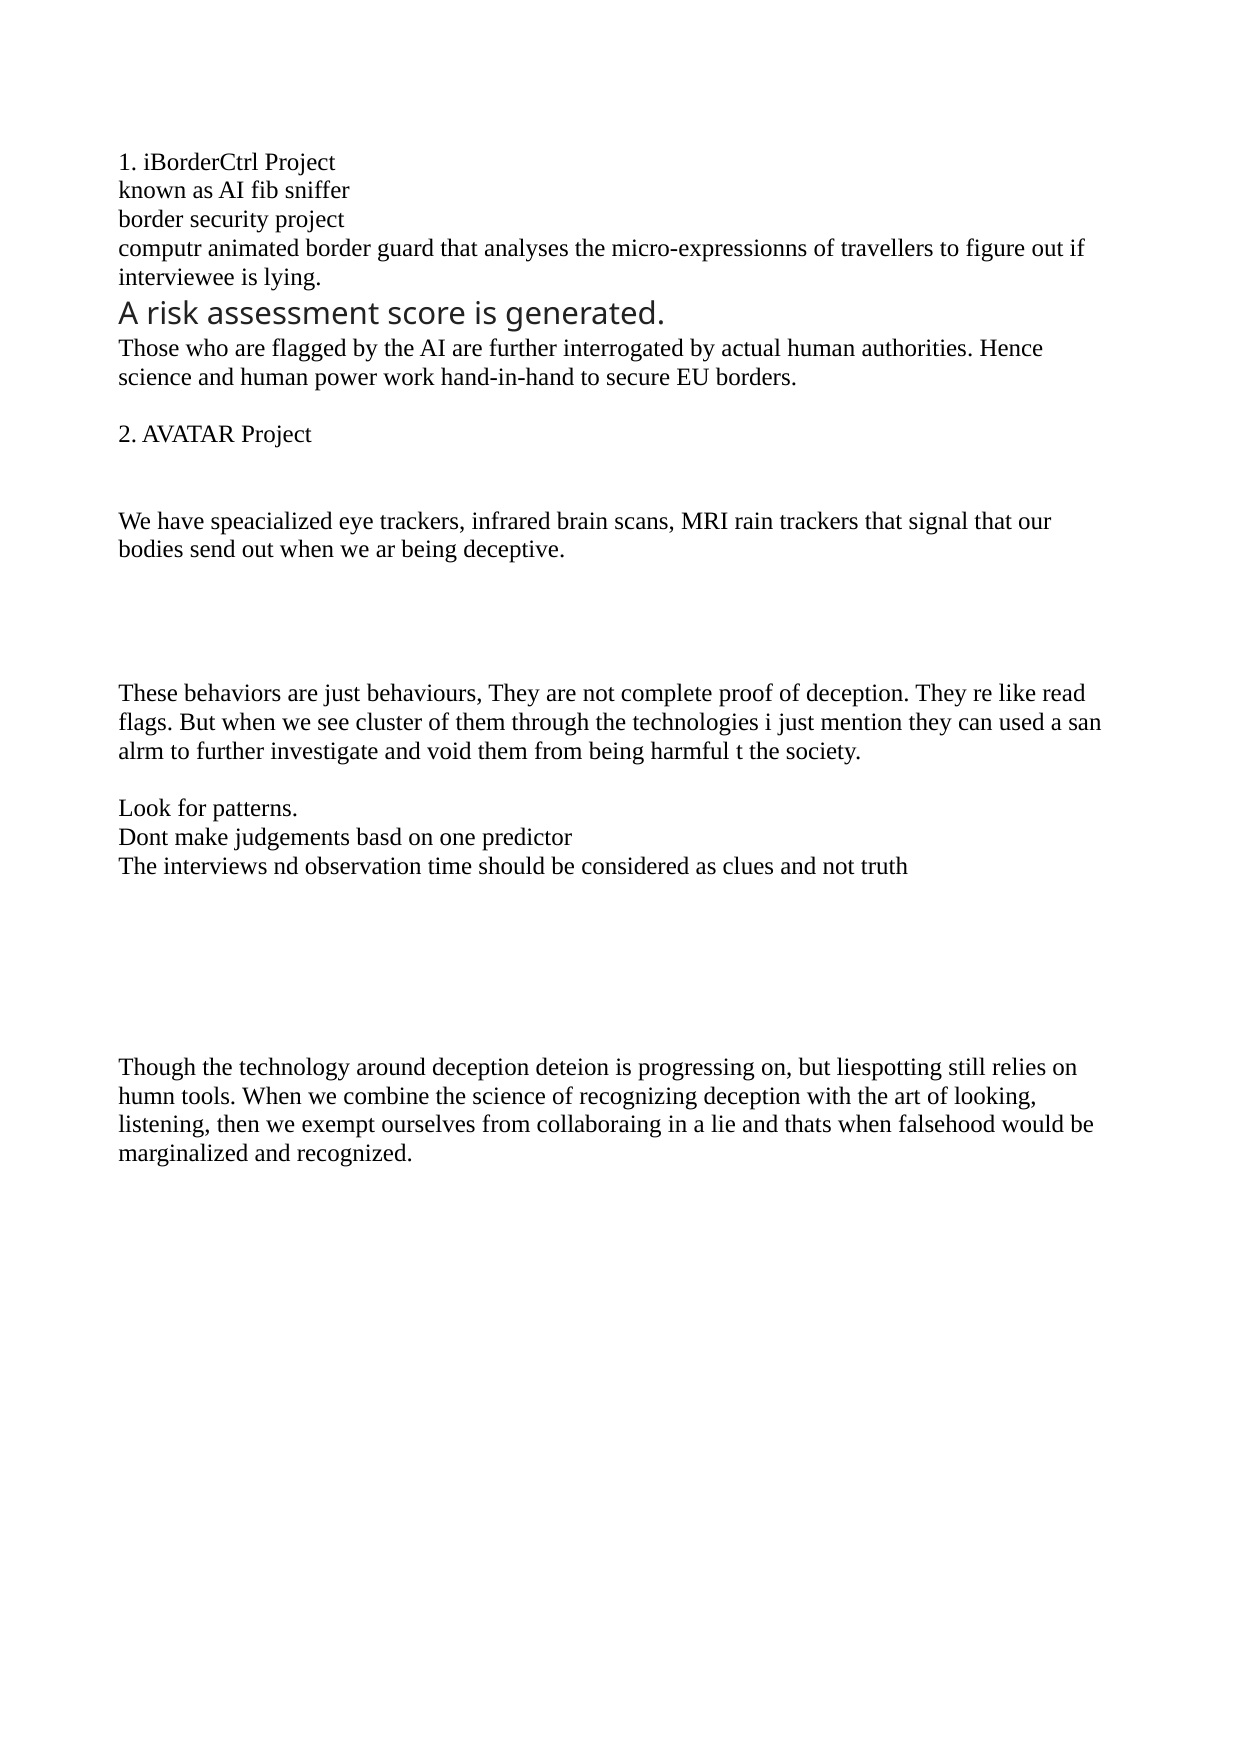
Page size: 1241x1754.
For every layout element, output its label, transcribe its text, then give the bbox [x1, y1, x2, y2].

text border security project [118, 204, 1122, 233]
text 2. AVATAR Project [118, 419, 1122, 448]
text computr animated border guard that analyses the micro-expressionns of travellers to figure out if interviewee is lying. [118, 233, 1122, 291]
text known as AI fib sniffer [118, 176, 1122, 204]
text Look for patterns. [118, 793, 1122, 822]
text A risk assessment score is generated. [118, 291, 1122, 333]
text Those who are flagged by the AI are further interrogated by actual human authorities. Hence science and human power work hand-in-hand to secure EU borders. [118, 333, 1122, 391]
text We have speacialized eye trackers, infrared brain scans, MRI rain trackers that signal that our bodies send out when we ar being deceptive. [118, 506, 1122, 563]
text These behaviors are just behaviours, They are not complete proof of deception. They re like read flags. But when we see cluster of them through the technologies i just mention they can used a san alrm to further investigate and void them from being harmful t the society. [118, 678, 1122, 764]
text 1. iBorderCtrl Project [118, 147, 1122, 176]
text Though the technology around deception deteion is progressing on, but liespotting still relies on humn tools. When we combine the science of recognizing deception with the art of looking, listening, then we exempt ourselves from collaboraing in a lie and thats when falsehood would be marginalized and recognized. [118, 1052, 1122, 1167]
text The interviews nd observation time should be considered as clues and not truth [118, 851, 1122, 879]
text Dont make judgements basd on one predictor [118, 822, 1122, 851]
